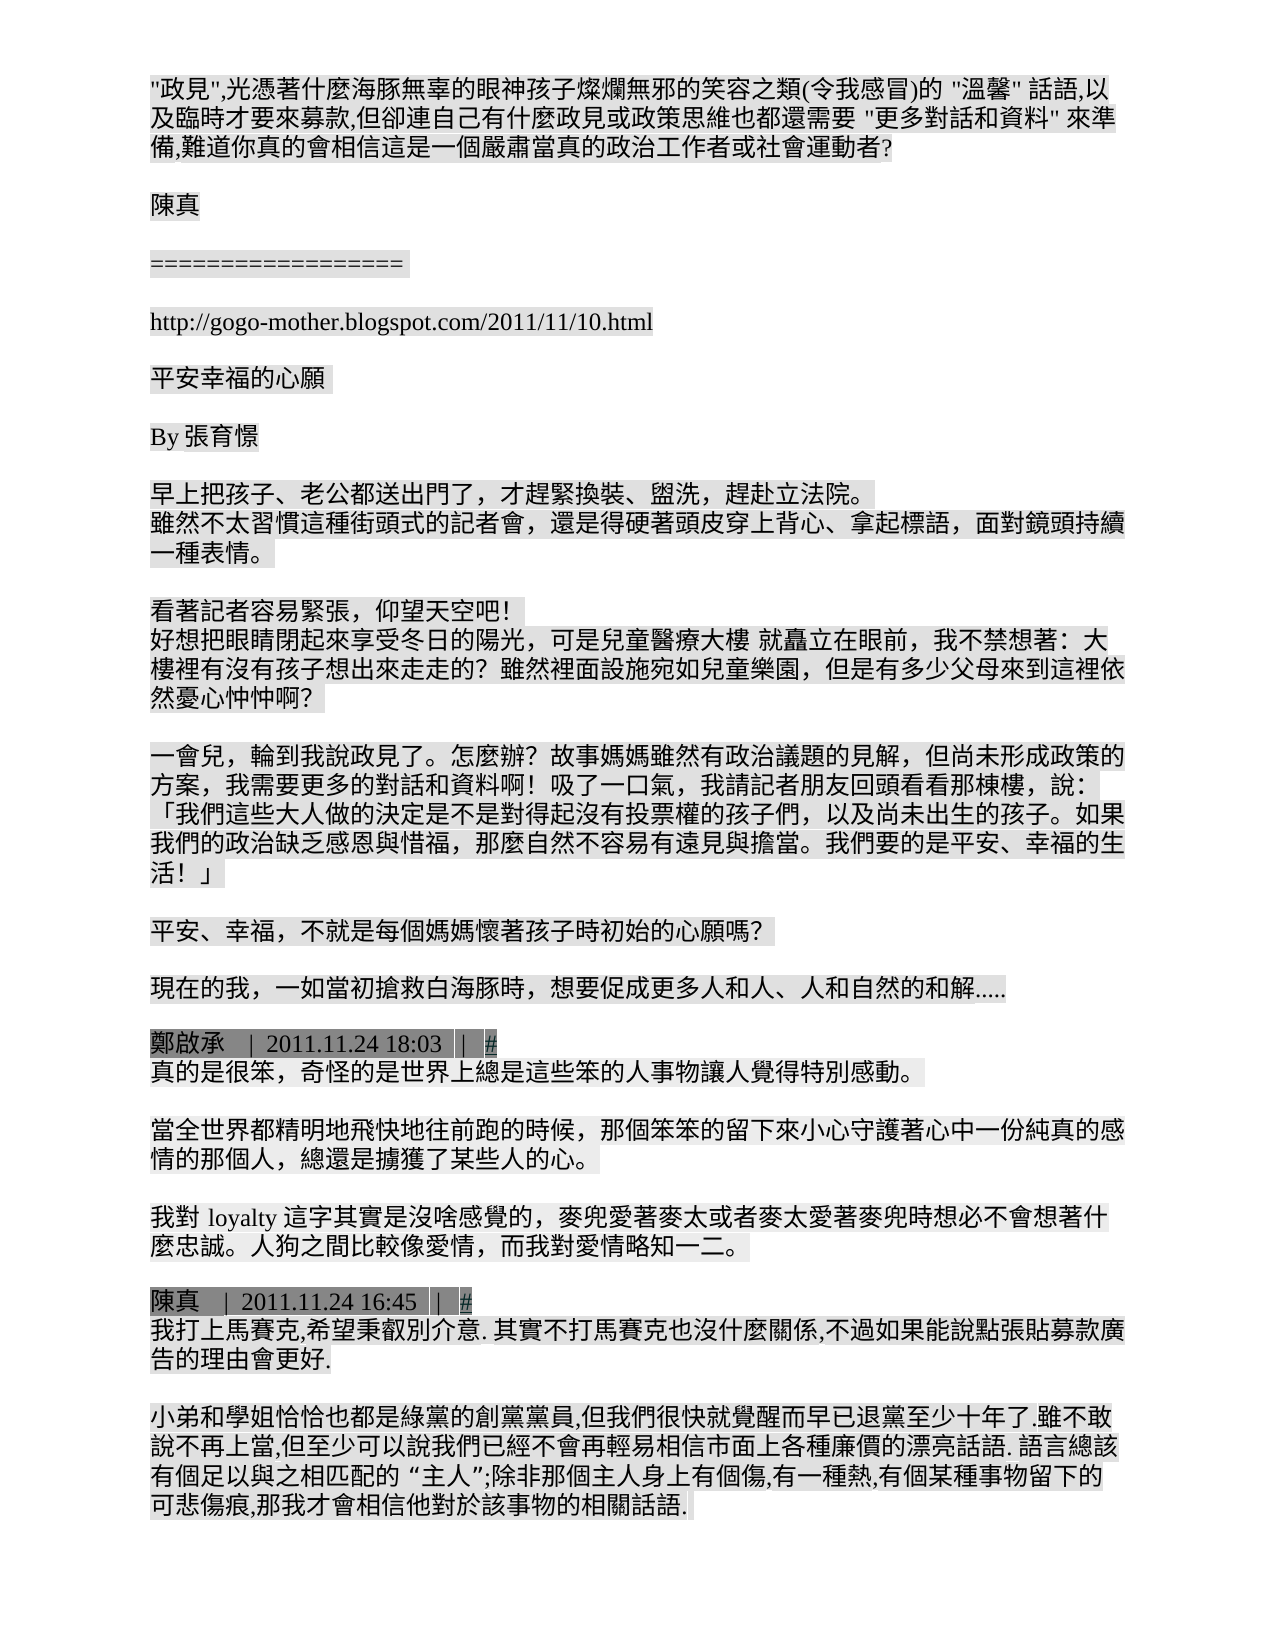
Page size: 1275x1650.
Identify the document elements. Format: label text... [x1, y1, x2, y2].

text "政見",光憑著什麼海豚無辜的眼神孩子燦爛無邪的笑容之類(令我感冒)的 "溫馨" 話語,以及臨時才要來募款,但卻連自己有什麼政見或政策思維也都還需要 "更多對話和資料" 來準備,難道你真的會相信這是一個嚴肅當真的政治工作者或社會運動者? 陳真 ================== http://gogo-mother.blogspot.com/2011/11/10.html 平安幸福的心願 By張育憬 早上把孩子、老公都送出門了，才趕緊換裝、盥洗，趕赴立法院。 雖然不太習慣這種街頭式的記者會，還是得硬著頭皮穿上背心、拿起標語，面對鏡頭持續一種表情。 看著記者容易緊張，仰望天空吧！ 好想把眼睛閉起來享受冬日的陽光，可是兒童醫療大樓 就矗立在眼前，我不禁想著：大樓裡有沒有孩子想出來走走的？雖然裡面設施宛如兒童樂園，但是有多少父母來到這裡依然憂心忡忡啊？ 一會兒，輪到我說政見了。怎麼辦？故事媽媽雖然有政治議題的見解，但尚未形成政策的方案，我需要更多的對話和資料啊！吸了一口氣，我請記者朋友回頭看看那棟樓，說：「我們這些大人做的決定是不是對得起沒有投票權的孩子們，以及尚未出生的孩子。如果我們的政治缺乏感恩與惜福，那麼自然不容易有遠見與擔當。我們要的是平安、幸福的生活！」 平安、幸福，不就是每個媽媽懷著孩子時初始的心願嗎？ 現在的我，一如當初搶救白海豚時，想要促成更多人和人、人和自然的和解..... [150, 75, 1125, 1004]
text 真的是很笨，奇怪的是世界上總是這些笨的人事物讓人覺得特別感動。 當全世界都精明地飛快地往前跑的時候，那個笨笨的留下來小心守護著心中一份純真的感情的那個人，總還是擄獲了某些人的心。 我對 loyalty 這字其實是沒啥感覺的，麥兜愛著麥太或者麥太愛著麥兜時想必不會想著什麼忠誠。人狗之間比較像愛情，而我對愛情略知一二。 [150, 1058, 1125, 1262]
text 鄭啟承 | 2011.11.24 18:03 | # [150, 1029, 1125, 1058]
text 陳真 | 2011.11.24 16:45 | # [150, 1287, 1125, 1316]
text 我打上馬賽克,希望秉叡別介意. 其實不打馬賽克也沒什麼關係,不過如果能說點張貼募款廣告的理由會更好. 小弟和學姐恰恰也都是綠黨的創黨黨員,但我們很快就覺醒而早已退黨至少十年了.雖不敢說不再上當,但至少可以說我們已經不會再輕易相信市面上各種廉價的漂亮話語. 語言總該有個足以與之相匹配的 “主人”;除非那個主人身上有個傷,有一種熱,有個某種事物留下的可悲傷痕,那我才會相信他對於該事物的相關話語. 正如一個人除非真的身陷愛情中,否則與之言說愛情的意義是很猥褻的,我不會相信他能說出有關愛情的真理. 一個人若不是身上有著某種事物打傷的痕跡,我不會相信他對於該事物的言談有何價值可言. 正如我極厭惡討論,但我思辯無礙如魚得水,我並不是真的反對討論,我只是反對裝模作樣裝飾品一般充滿低能虛榮的討論. 即便是一種所謂客觀的知識例如邏輯數學哲學也一樣,我並不反對討論,相反地我對此充滿沸騰的熱情,但我往往只能自己跟自己討論,因為即便是這樣一種所謂嚴謹客觀的知識,仍然還是需要一種足以與之匹配的言說資格. 我並不是說你一定要進入學術科班訓練,而是說,當你想討論某個東西時,總該出於 "你的" 一顆真心,而不是出於其它任何原因, 更不該出於你所想要討論的對象是 "別人大家" 所覺得酷炫之物. 曾經有個實在與哲學八竿子打不著一點邊的學界朋友, 因為看我文章講到某些當代哲學家, 似乎很有名很艱深, 於是就也趕快去搜尋找出一些他們的文章來跟我討論. 對此我實在覺得很反感, 那就好像一個從未讀過數學的人, 突然看到有人在講到什麼微積分好像很厲害, 於是就趕緊找出幾篇微積分的文章說要跟數學家討論, 你若是那個數學家, 難道你會跟他討論? 我回信跟他說, 如果你真的對我說的這幾位哲學家有興趣, 那就花個三五年的時間去買一本牛津或劍橋哲學字典, 從哲學的ABC一步一步慢慢努力鑽研, 三五年後再來跟我討論他們的文章恐怕都還嫌太早. 在台灣, 這樣一個例子從來都不是特例, 而是極為普遍的現象. 人們對於各種事物缺乏最起碼的虔誠與熱情, 但卻充滿虛榮或廉價話語. [150, 1316, 1125, 1549]
